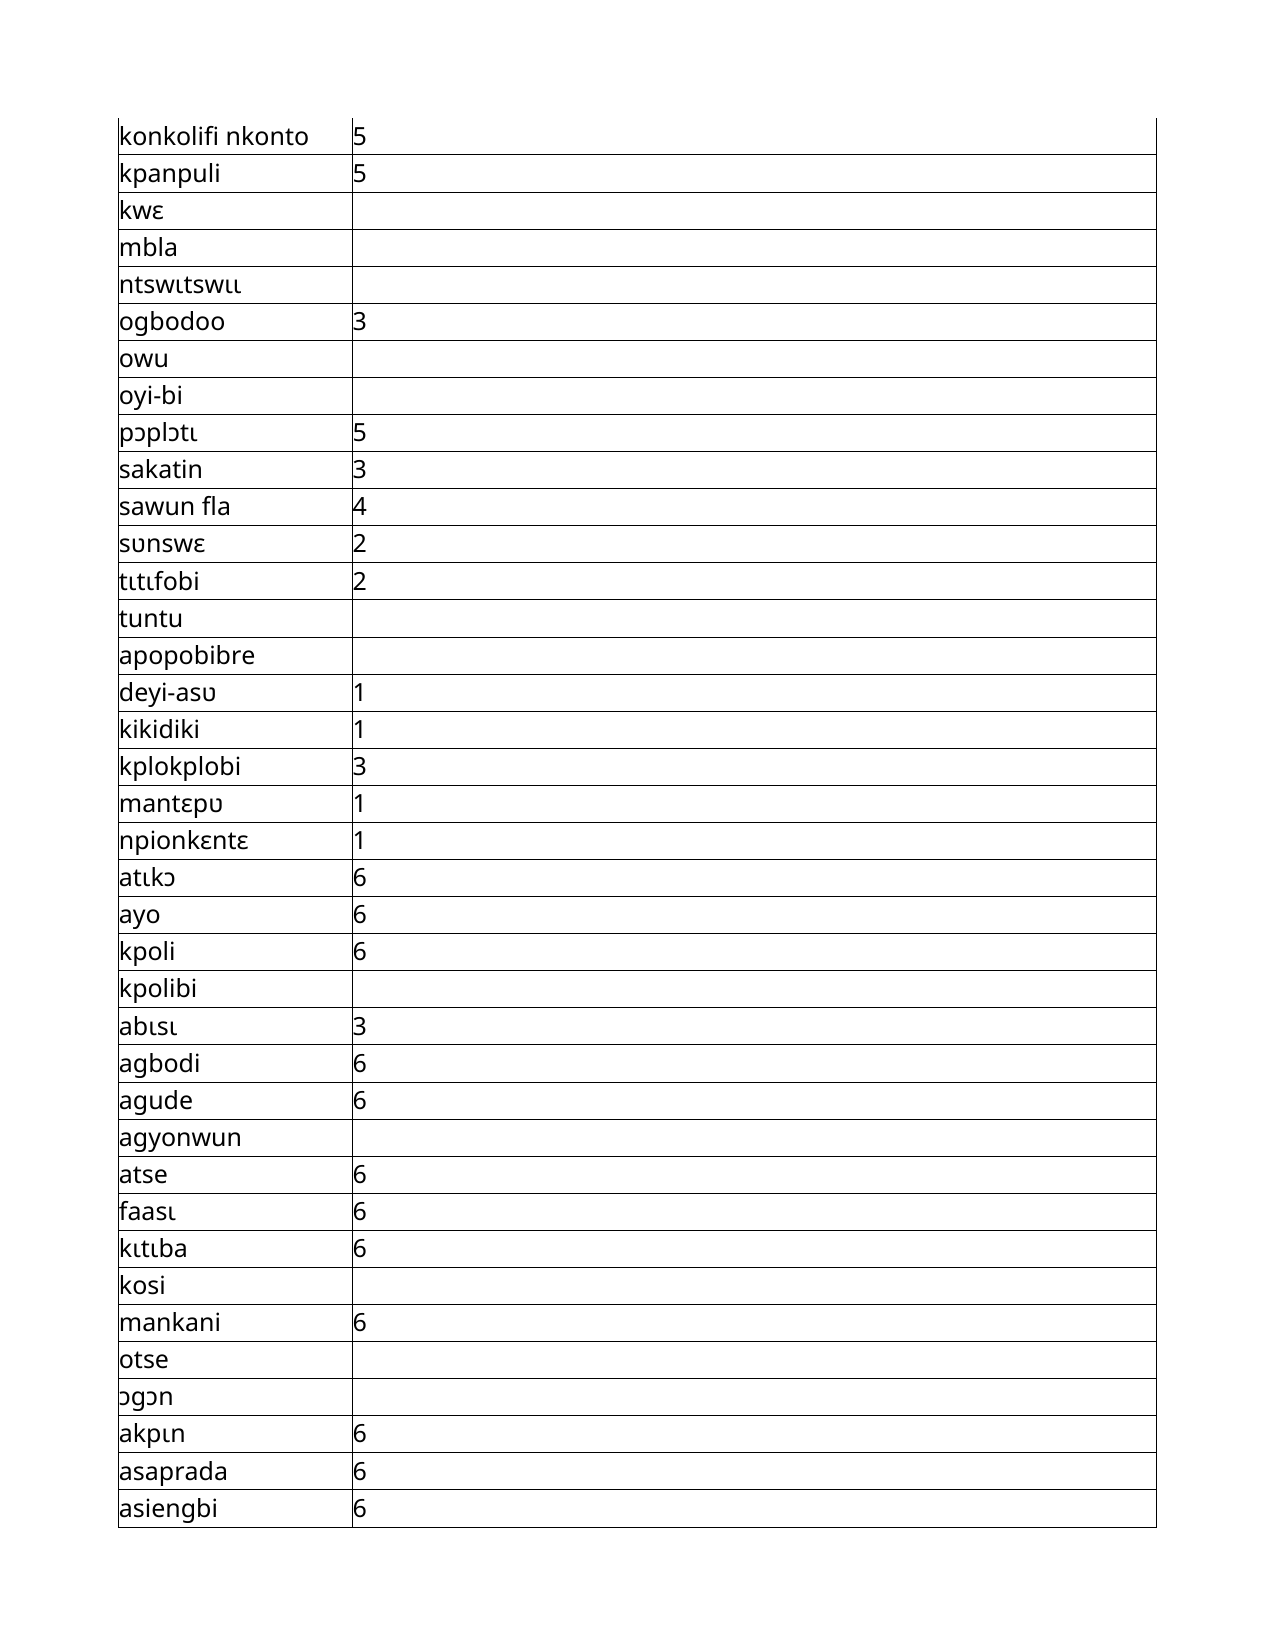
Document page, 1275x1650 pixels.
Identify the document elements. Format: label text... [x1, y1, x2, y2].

table_cell [353, 600, 1156, 637]
table_cell [353, 230, 1156, 266]
table_cell asaprada [119, 1453, 352, 1489]
table_cell atɩkɔ [119, 860, 352, 896]
table_cell [353, 1120, 1156, 1156]
table_cell 4 [353, 489, 1156, 525]
table_cell ntswɩtswɩɩ [119, 267, 352, 303]
table_cell pɔplɔtɩ [119, 415, 352, 451]
table_cell ɔgɔn [119, 1379, 352, 1415]
table_cell sakatin [119, 452, 352, 488]
table_cell owu [119, 341, 352, 377]
table_cell 3 [353, 1008, 1156, 1044]
table_cell 6 [353, 897, 1156, 933]
table_cell 3 [353, 304, 1156, 340]
table_cell [353, 1268, 1156, 1304]
table_cell 6 [353, 1157, 1156, 1193]
table_cell 6 [353, 1231, 1156, 1267]
table_cell 3 [353, 749, 1156, 785]
table_cell kpoli [119, 934, 352, 970]
table_cell kpolibi [119, 971, 352, 1007]
table_cell apopobibre [119, 638, 352, 674]
table_cell 6 [353, 1416, 1156, 1452]
table_cell kosi [119, 1268, 352, 1304]
table_cell [353, 1379, 1156, 1415]
table_cell 5 [353, 118, 1156, 154]
table_cell 6 [353, 1045, 1156, 1082]
table_cell [353, 1342, 1156, 1378]
table_cell 2 [353, 526, 1156, 562]
table_cell oyi-bi [119, 378, 352, 414]
table_cell 6 [353, 1194, 1156, 1230]
table_cell [353, 341, 1156, 377]
table_cell 3 [353, 452, 1156, 488]
table_cell konkolifi nkonto [119, 118, 352, 154]
table_cell [353, 971, 1156, 1007]
table_cell 6 [353, 1305, 1156, 1341]
table_cell 2 [353, 563, 1156, 599]
table_cell sawun fla [119, 489, 352, 525]
table_cell 1 [353, 712, 1156, 748]
table_cell 1 [353, 823, 1156, 859]
table_cell agbodi [119, 1045, 352, 1082]
table_cell 5 [353, 155, 1156, 192]
table_cell otse [119, 1342, 352, 1378]
table_cell agude [119, 1083, 352, 1119]
table_cell 6 [353, 934, 1156, 970]
table_cell tuntu [119, 600, 352, 637]
table_cell [353, 378, 1156, 414]
table_cell faasɩ [119, 1194, 352, 1230]
table_cell 6 [353, 1490, 1156, 1527]
table_cell akpɩn [119, 1416, 352, 1452]
table_cell deyi-asʋ [119, 675, 352, 711]
table_cell kikidiki [119, 712, 352, 748]
table_cell kwɛ [119, 193, 352, 229]
table_cell 5 [353, 415, 1156, 451]
table_cell kɩtɩba [119, 1231, 352, 1267]
table_cell ogbodoo [119, 304, 352, 340]
table_cell [353, 638, 1156, 674]
table_cell mankani [119, 1305, 352, 1341]
table_cell sʋnswɛ [119, 526, 352, 562]
table_cell abɩsɩ [119, 1008, 352, 1044]
table_cell 1 [353, 675, 1156, 711]
table_cell atse [119, 1157, 352, 1193]
table_cell mbla [119, 230, 352, 266]
table_cell tɩtɩfobi [119, 563, 352, 599]
table_cell 1 [353, 786, 1156, 822]
table_cell mantɛpʋ [119, 786, 352, 822]
table_cell ayo [119, 897, 352, 933]
table_cell agyonwun [119, 1120, 352, 1156]
table_cell asiengbi [119, 1490, 352, 1527]
table_cell kplokplobi [119, 749, 352, 785]
table_cell [353, 193, 1156, 229]
table_cell 6 [353, 1083, 1156, 1119]
table_cell 6 [353, 1453, 1156, 1489]
table_cell kpanpuli [119, 155, 352, 192]
table_cell npionkɛntɛ [119, 823, 352, 859]
table_cell 6 [353, 860, 1156, 896]
table_cell [353, 267, 1156, 303]
